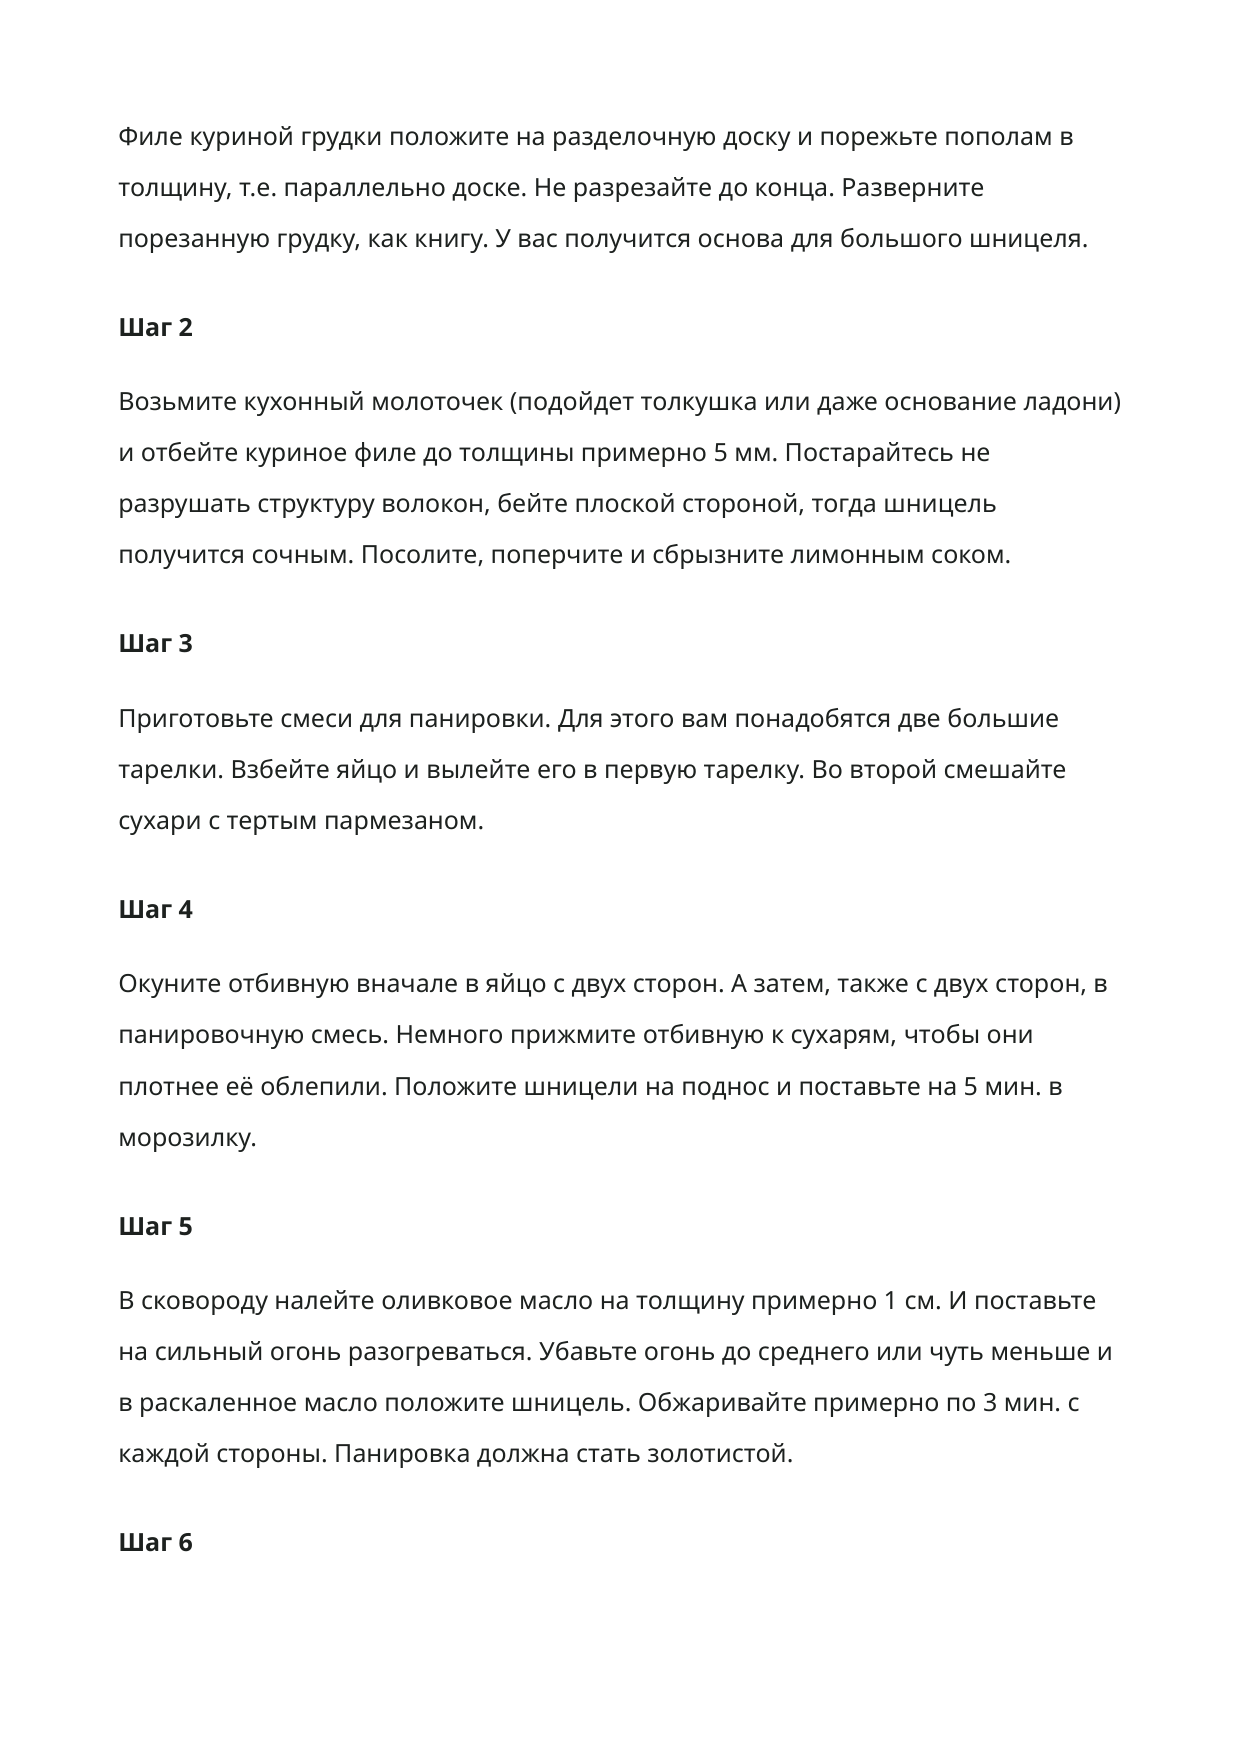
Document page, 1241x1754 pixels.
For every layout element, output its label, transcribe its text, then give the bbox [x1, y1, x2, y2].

text Возьмите кухонный молоточек (подойдет толкушка или даже основание ладони) и отбейте куриное филе до толщины примерно 5 мм. Постарайтесь не разрушать структуру волокон, бейте плоской стороной, тогда шницель получится сочным. Посолите, поперчите и сбрызните лимонным соком. [118, 384, 1122, 571]
text Филе куриной грудки положите на разделочную доску и порежьте пополам в толщину, т.е. параллельно доске. Не разрезайте до конца. Разверните порезанную грудку, как книгу. У вас получится основа для большого шницеля. [118, 118, 1122, 254]
text Приготовьте смеси для панировки. Для этого вам понадобятся две большие тарелки. Взбейте яйцо и вылейте его в первую тарелку. Во второй смешайте сухари с тертым пармезаном. [118, 700, 1122, 837]
text В сковороду налейте оливковое масло на толщину примерно 1 см. И поставьте на сильный огонь разогреваться. Убавьте огонь до среднего или чуть меньше и в раскаленное масло положите шницель. Обжаривайте примерно по 3 мин. с каждой стороны. Панировка должна стать золотистой. [118, 1283, 1122, 1470]
text Шаг 3 [118, 626, 1122, 660]
text Окуните отбивную вначале в яйцо с двух сторон. А затем, также с двух сторон, в панировочную смесь. Немного прижмите отбивную к сухарям, чтобы они плотнее её облепили. Положите шницели на поднос и поставьте на 5 мин. в морозилку. [118, 966, 1122, 1153]
text Шаг 6 [118, 1525, 1122, 1559]
text Шаг 2 [118, 309, 1122, 343]
text Шаг 4 [118, 892, 1122, 926]
text Шаг 5 [118, 1208, 1122, 1242]
